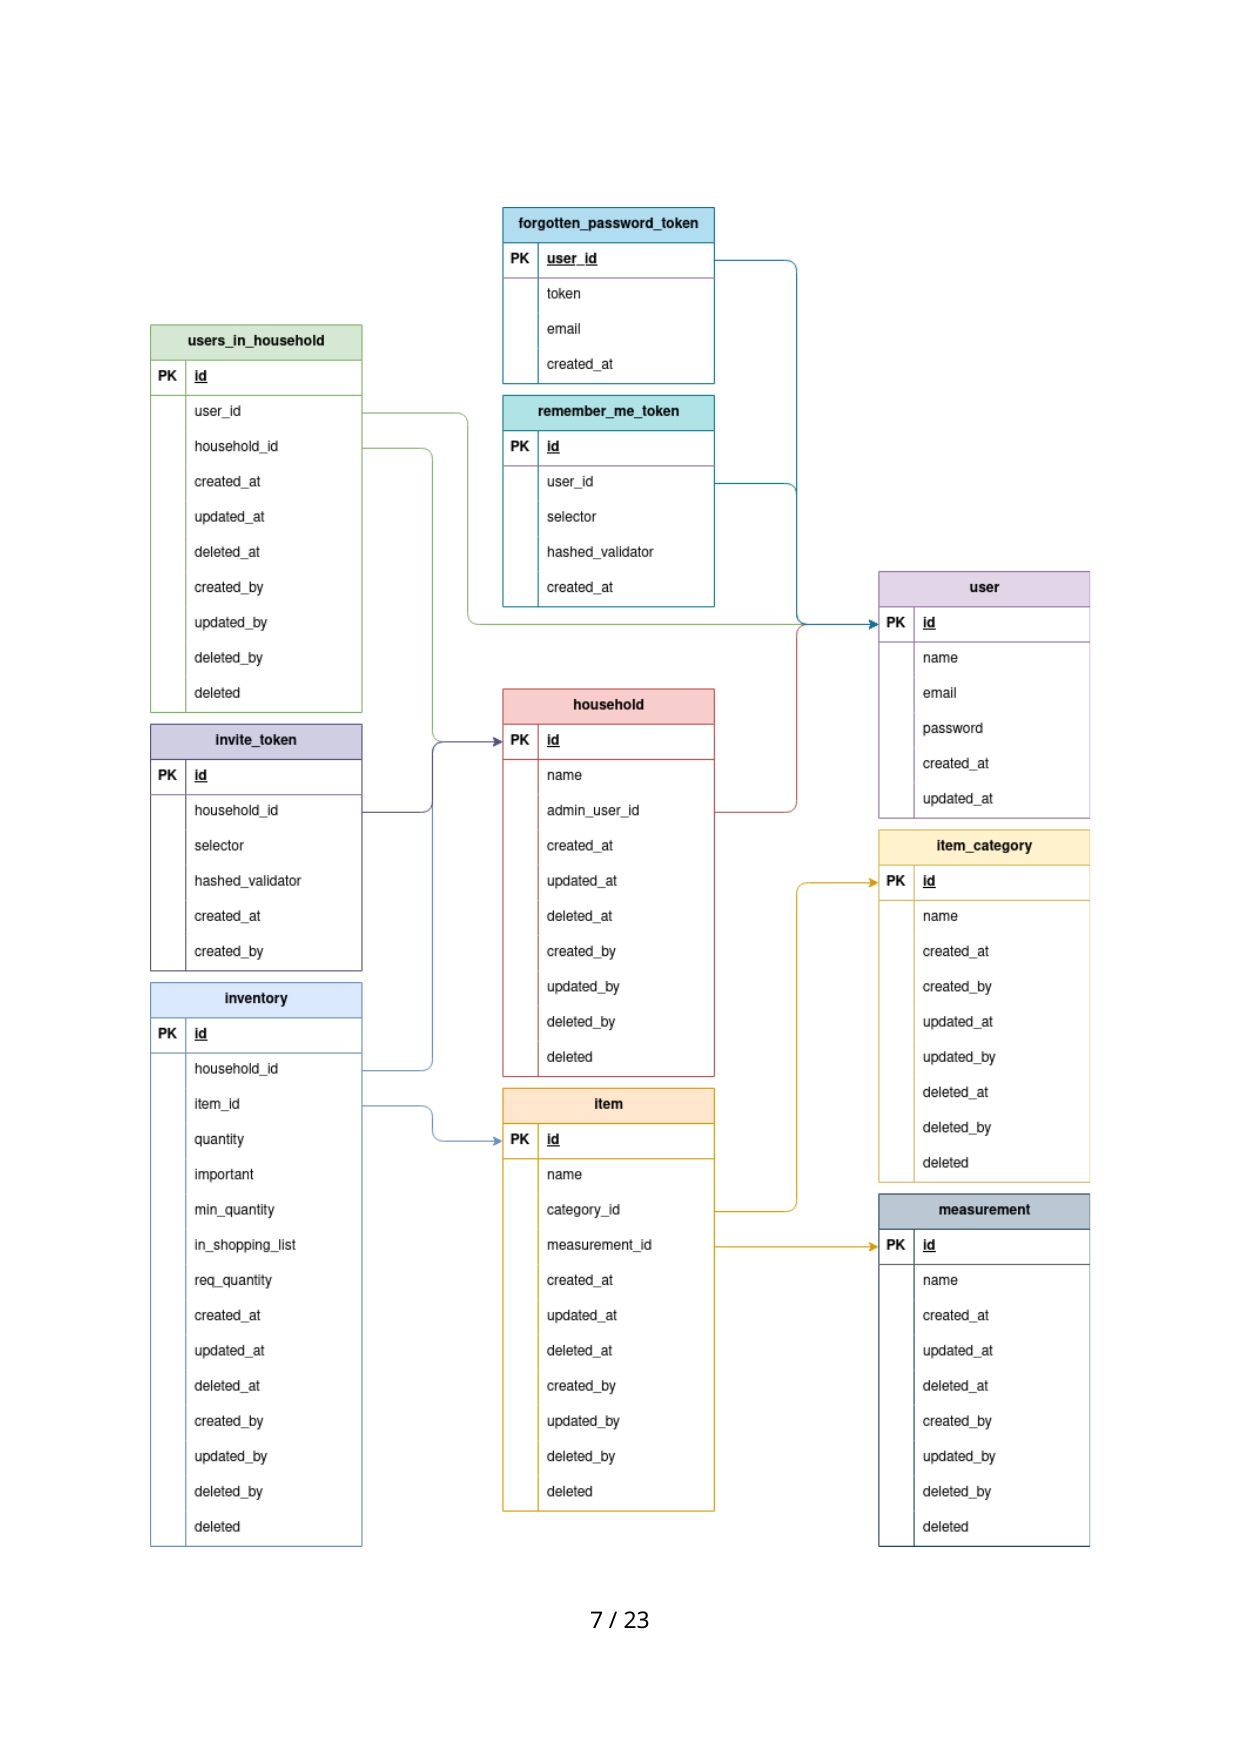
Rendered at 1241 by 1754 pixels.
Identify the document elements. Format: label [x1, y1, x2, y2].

picture [150, 207, 1091, 1547]
